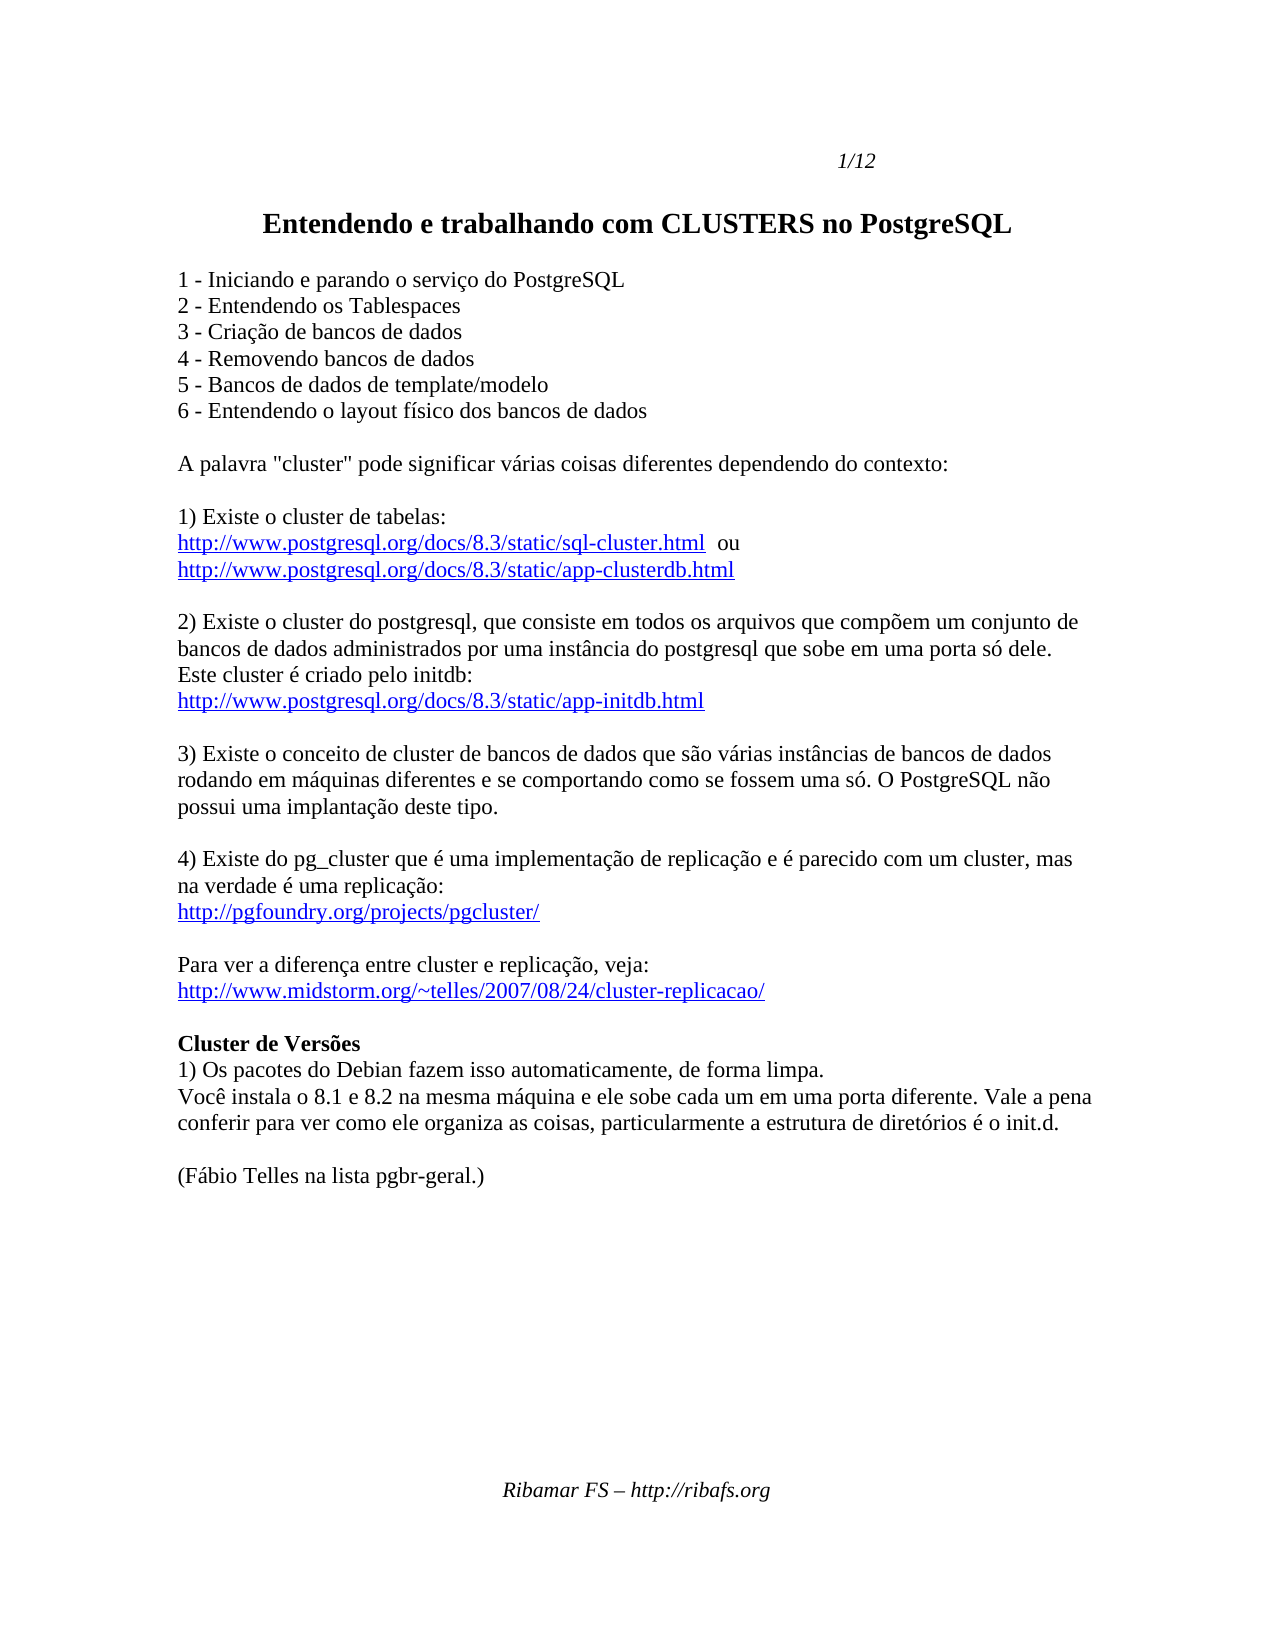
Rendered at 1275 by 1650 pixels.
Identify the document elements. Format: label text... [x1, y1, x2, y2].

text 1) Os pacotes do Debian fazem isso automaticamente, de forma limpa. [177, 1056, 1098, 1083]
text 2) Existe o cluster do postgresql, que consiste em todos os arquivos que compõem um conjunto de bancos de dados administrados por uma instância do postgresql que sobe em uma porta só dele. Este cluster é criado pelo initdb: [177, 608, 1098, 687]
text 4 - Removendo bancos de dados [177, 345, 1098, 371]
text 1) Existe o cluster de tabelas: [177, 503, 1098, 529]
text http://www.midstorm.org/~telles/2007/08/24/cluster-replicacao/ [177, 977, 1098, 1004]
text 3) Existe o conceito de cluster de bancos de dados que são várias instâncias de bancos de dados rodando em máquinas diferentes e se comportando como se fossem uma só. O PostgreSQL não possui uma implantação deste tipo. [177, 740, 1098, 819]
text Você instala o 8.1 e 8.2 na mesma máquina e ele sobe cada um em uma porta diferente. Vale a pena conferir para ver como ele organiza as coisas, particularmente a estrutura de diretórios é o init.d. [177, 1083, 1098, 1135]
text 2 - Entendendo os Tablespaces [177, 292, 1098, 318]
text 6 - Entendendo o layout físico dos bancos de dados [177, 397, 1098, 424]
text 5 - Bancos de dados de template/modelo [177, 371, 1098, 397]
text 1 - Iniciando e parando o serviço do PostgreSQL [177, 266, 1098, 292]
text 4) Existe do pg_cluster que é uma implementação de replicação e é parecido com um cluster, mas na verdade é uma replicação: [177, 846, 1098, 898]
text Cluster de Versões [177, 1030, 1098, 1056]
text Para ver a diferença entre cluster e replicação, veja: [177, 951, 1098, 977]
text http://www.postgresql.org/docs/8.3/static/app-initdb.html [177, 687, 1098, 714]
text (Fábio Telles na lista pgbr-geral.) [177, 1162, 1098, 1214]
text 3 - Criação de bancos de dados [177, 318, 1098, 345]
text http://pgfoundry.org/projects/pgcluster/ [177, 898, 1098, 924]
text http://www.postgresql.org/docs/8.3/static/app-clusterdb.html [177, 556, 1098, 582]
text A palavra "cluster" pode significar várias coisas diferentes dependendo do contexto: [177, 450, 1098, 477]
text http://www.postgresql.org/docs/8.3/static/sql-cluster.html ou [177, 529, 1098, 556]
text Entendendo e trabalhando com CLUSTERS no PostgreSQL [177, 206, 1098, 239]
